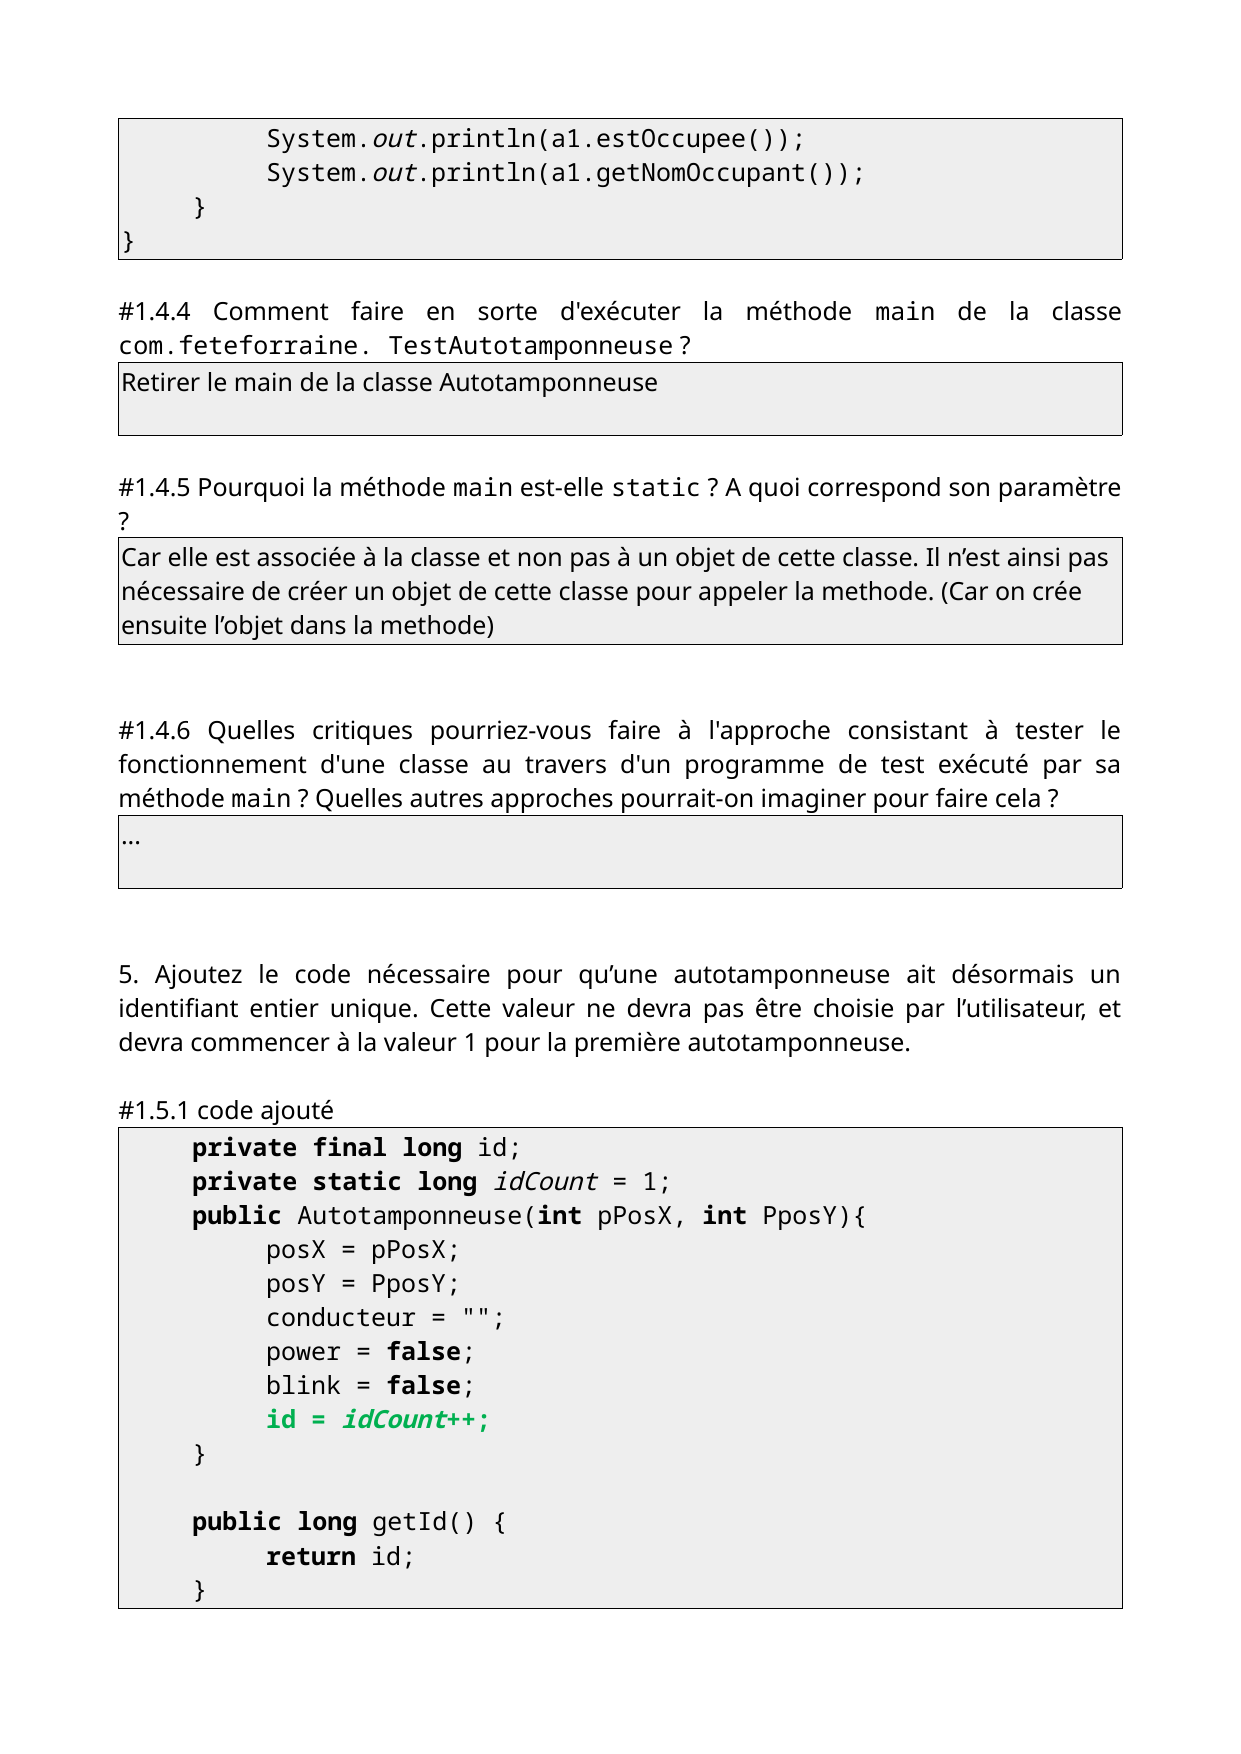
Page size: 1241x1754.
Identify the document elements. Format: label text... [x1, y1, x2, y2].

text 5. Ajoutez le code nécessaire pour qu’une autotamponneuse ait désormais un identifiant entier unique. Cette valeur ne devra pas être choisie par l’utilisateur, et devra commencer à la valeur 1 pour la première autotamponneuse. [118, 956, 1122, 1059]
text } [119, 220, 1122, 259]
text power = false; [119, 1331, 1122, 1365]
text #1.4.6 Quelles critiques pourriez-vous faire à l'approche consistant à tester le fonctionnement d'une classe au travers d'un programme de test exécuté par sa méthode main ? Quelles autres approches pourrait-on imaginer pour faire cela ? [118, 713, 1122, 815]
text #1.4.5 Pourquoi la méthode main est-elle static ? A quoi correspond son paramètre ? [118, 469, 1122, 537]
text #1.4.4 Comment faire en sorte d'exécuter la méthode main de la classe com.feteforraine. TestAutotamponneuse ? [118, 294, 1122, 362]
text blink = false; [119, 1365, 1122, 1399]
text conducteur = ""; [119, 1297, 1122, 1331]
text } [119, 1433, 1122, 1467]
text public Autotamponneuse(int pPosX, int PposY){ [119, 1195, 1122, 1229]
text System.out.println(a1.getNomOccupant()); [119, 152, 1122, 186]
text public long getId() { [119, 1501, 1122, 1536]
text System.out.println(a1.estOccupee()); [119, 119, 1122, 152]
text ... [119, 816, 1122, 849]
text #1.5.1 code ajouté [118, 1093, 1122, 1127]
text Car elle est associée à la classe et non pas à un objet de cette classe. Il n’est ainsi pas nécessaire de créer un objet de cette classe pour appeler la methode. (Car on crée ensuite l’objet dans la methode) [119, 538, 1122, 644]
text } [119, 1569, 1122, 1608]
text return id; [119, 1536, 1122, 1569]
text posY = PposY; [119, 1263, 1122, 1297]
text private static long idCount = 1; [119, 1161, 1122, 1195]
text Retirer le main de la classe Autotamponneuse [119, 363, 1122, 396]
text private final long id; [119, 1128, 1122, 1161]
text id = idCount++; [119, 1399, 1122, 1433]
text posX = pPosX; [119, 1229, 1122, 1263]
text } [119, 186, 1122, 220]
